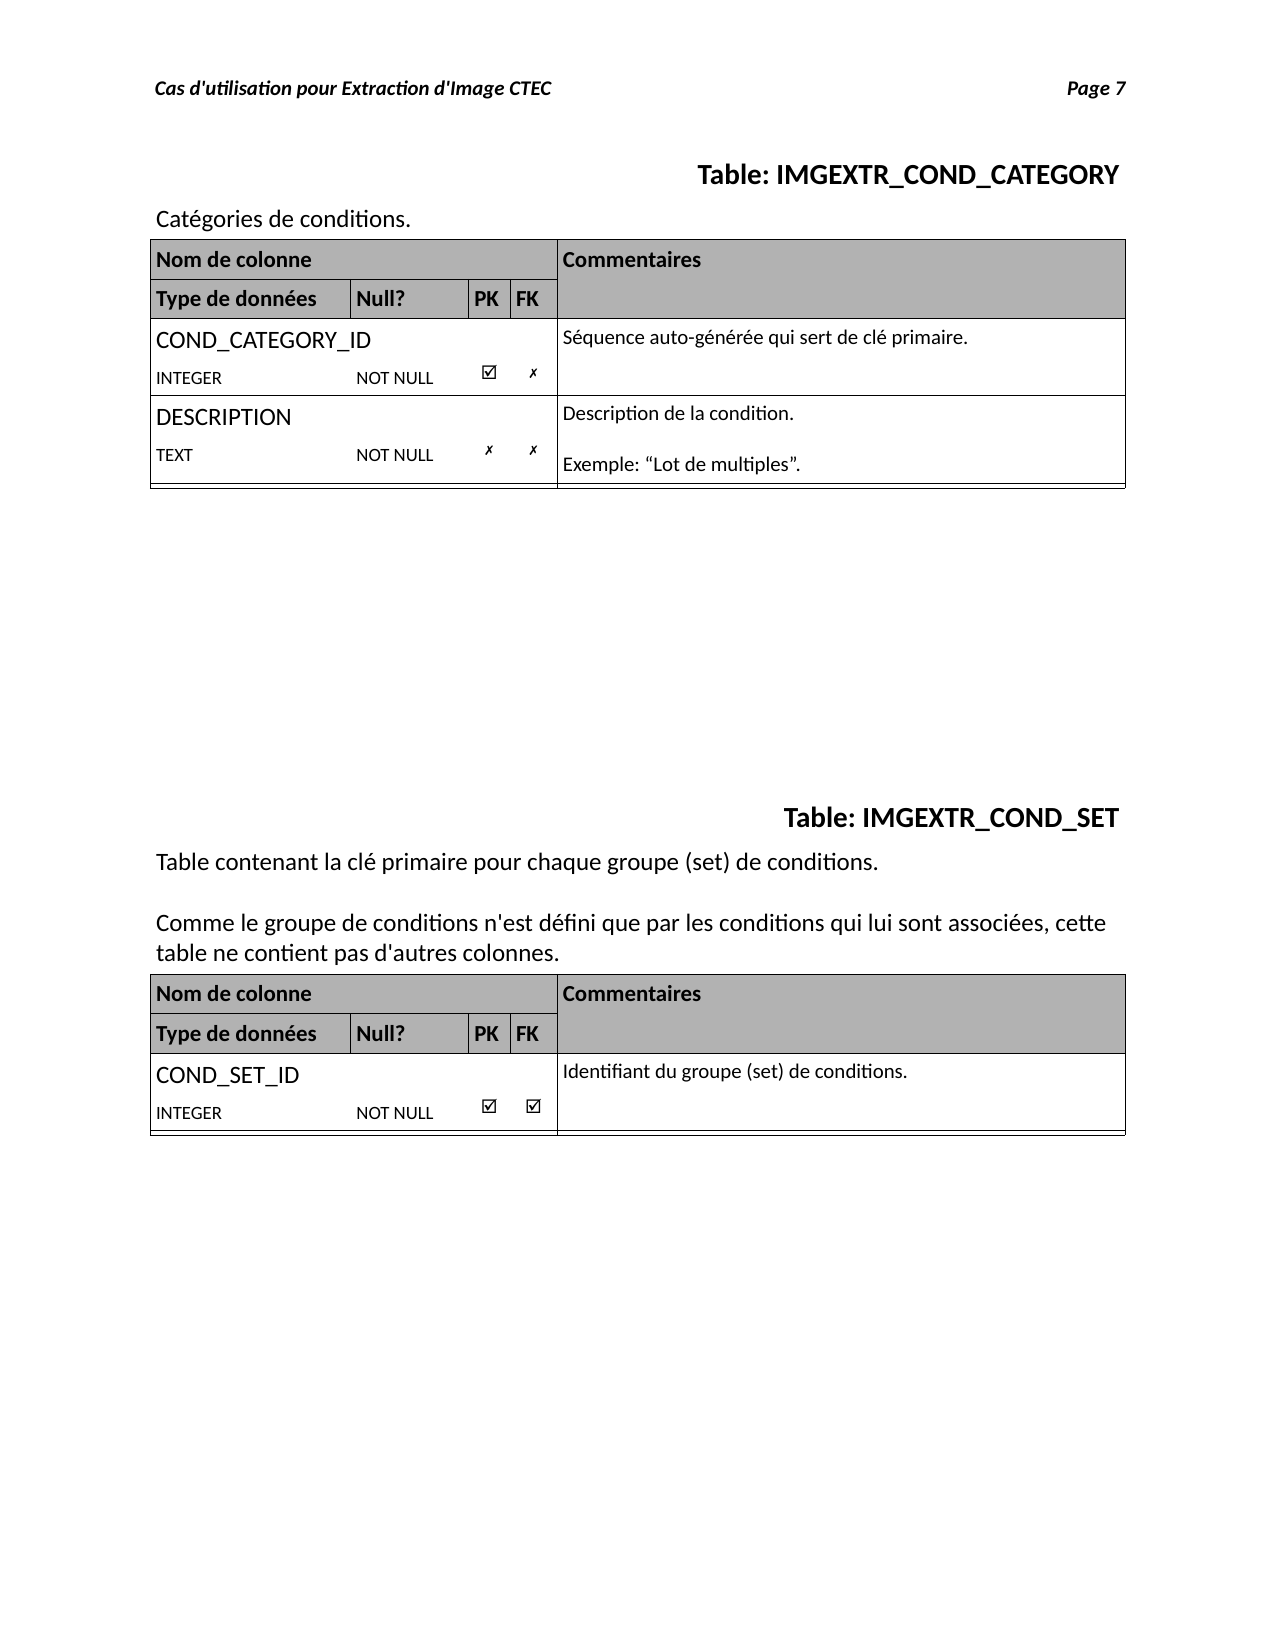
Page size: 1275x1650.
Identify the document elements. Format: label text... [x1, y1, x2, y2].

table_cell FK [511, 1014, 557, 1053]
table_cell INTEGER [151, 1095, 350, 1129]
table_cell Null? [351, 280, 468, 318]
table_cell [350, 1131, 468, 1135]
table_cell [469, 1131, 510, 1135]
table_cell NOT NULL [350, 1095, 468, 1129]
table_cell DESCRIPTION [151, 396, 557, 437]
table_cell NOT NULL [350, 360, 468, 395]
table_cell Commentaires [558, 975, 1125, 1053]
table_cell [151, 484, 350, 488]
table_header Table: IMGEXTR_COND_SET [150, 793, 1125, 840]
table_cell O [510, 360, 557, 395]
table_cell O [469, 437, 510, 483]
table_cell [558, 1131, 1125, 1135]
table_cell COND_SET_ID [151, 1054, 557, 1095]
table_cell Identifiant du groupe (set) de conditions. [558, 1054, 1125, 1129]
table_cell Table contenant la clé primaire pour chaque groupe (set) de conditions. Comme le groupe de conditions n'est défini que par les conditions qui lui sont associées, cette table ne contient pas d'autres colonnes. [150, 840, 1125, 974]
table_cell R [510, 1095, 557, 1129]
table_cell Description de la condition. Exemple: “Lot de multiples”. [558, 396, 1125, 483]
table_cell O [510, 437, 557, 483]
table_cell INTEGER [151, 360, 350, 395]
table_cell TEXT [151, 437, 350, 483]
table_header Table: IMGEXTR_COND_CATEGORY [150, 150, 1125, 197]
table_cell [510, 1131, 557, 1135]
table_cell R [469, 1095, 510, 1129]
table_cell PK [469, 280, 510, 318]
table_cell Séquence auto-générée qui sert de clé primaire. [558, 319, 1125, 395]
table_cell [510, 484, 557, 488]
table_cell Commentaires [558, 240, 1125, 318]
table_cell Nom de colonne [151, 240, 557, 279]
table_cell [558, 484, 1125, 488]
table_cell Nom de colonne [151, 975, 557, 1013]
table_cell FK [511, 280, 557, 318]
table_cell Type de données [151, 280, 350, 318]
table_cell [469, 484, 510, 488]
table_cell [350, 484, 468, 488]
table_cell Type de données [151, 1014, 350, 1053]
table_cell PK [469, 1014, 510, 1053]
table_cell NOT NULL [350, 437, 468, 483]
table_cell [151, 1131, 350, 1135]
table_cell Null? [351, 1014, 468, 1053]
table_cell COND_CATEGORY_ID [151, 319, 557, 360]
table_cell R [469, 360, 510, 395]
table_cell Catégories de conditions. [150, 197, 1125, 239]
